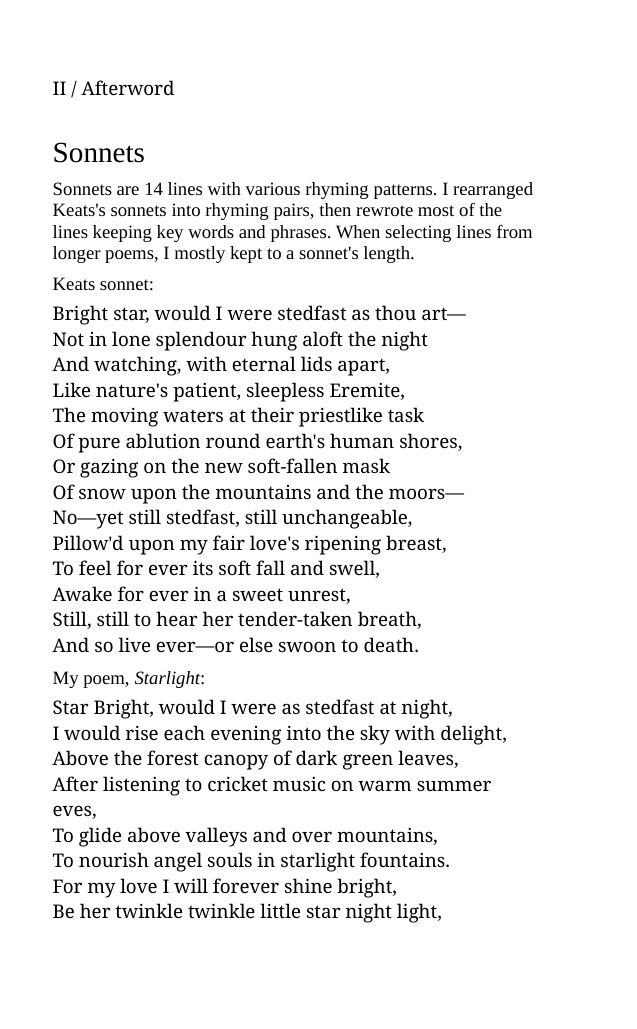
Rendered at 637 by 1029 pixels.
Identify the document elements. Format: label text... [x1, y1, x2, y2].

text To nourish angel souls in starlight fountains. [52, 847, 538, 873]
subtitle Sonnets [52, 135, 538, 169]
text After listening to cricket music on warm summer eves, [52, 771, 538, 822]
text For my love I will forever shine bright, [52, 873, 538, 898]
text To glide above valleys and over mountains, [52, 822, 538, 847]
text Still, still to hear her tender-taken breath, [52, 607, 538, 632]
text Awake for ever in a sweet unrest, [52, 581, 538, 607]
text Or gazing on the new soft-fallen mask [52, 453, 538, 479]
text Keats sonnet: [52, 273, 538, 294]
text To feel for ever its soft fall and swell, [52, 556, 538, 581]
text No—yet still stedfast, still unchangeable, [52, 504, 538, 530]
text Of pure ablution round earth's human shores, [52, 428, 538, 453]
text Sonnets are 14 lines with various rhyming patterns. I rearranged Keats's sonnets into rhyming pairs, then rewrote most of the lines keeping key words and phrases. When selecting lines from longer poems, I mostly kept to a sonnet's length. [52, 178, 538, 264]
text And watching, with eternal lids apart, [52, 351, 538, 377]
text Like nature's patient, sleepless Eremite, [52, 377, 538, 402]
text Bright star, would I were stedfast as thou art— [52, 300, 538, 326]
text Of snow upon the mountains and the moors— [52, 479, 538, 504]
text The moving waters at their priestlike task [52, 402, 538, 428]
text Star Bright, would I were as stedfast at night, [52, 694, 538, 720]
text Pillow'd upon my fair love's ripening breast, [52, 530, 538, 556]
text Above the forest canopy of dark green leaves, [52, 745, 538, 771]
text My poem, Starlight: [52, 667, 538, 688]
text Be her twinkle twinkle little star night light, [52, 898, 538, 924]
text And so live ever—or else swoon to death. [52, 632, 538, 658]
text Not in lone splendour hung aloft the night [52, 326, 538, 351]
text I would rise each evening into the sky with delight, [52, 720, 538, 745]
